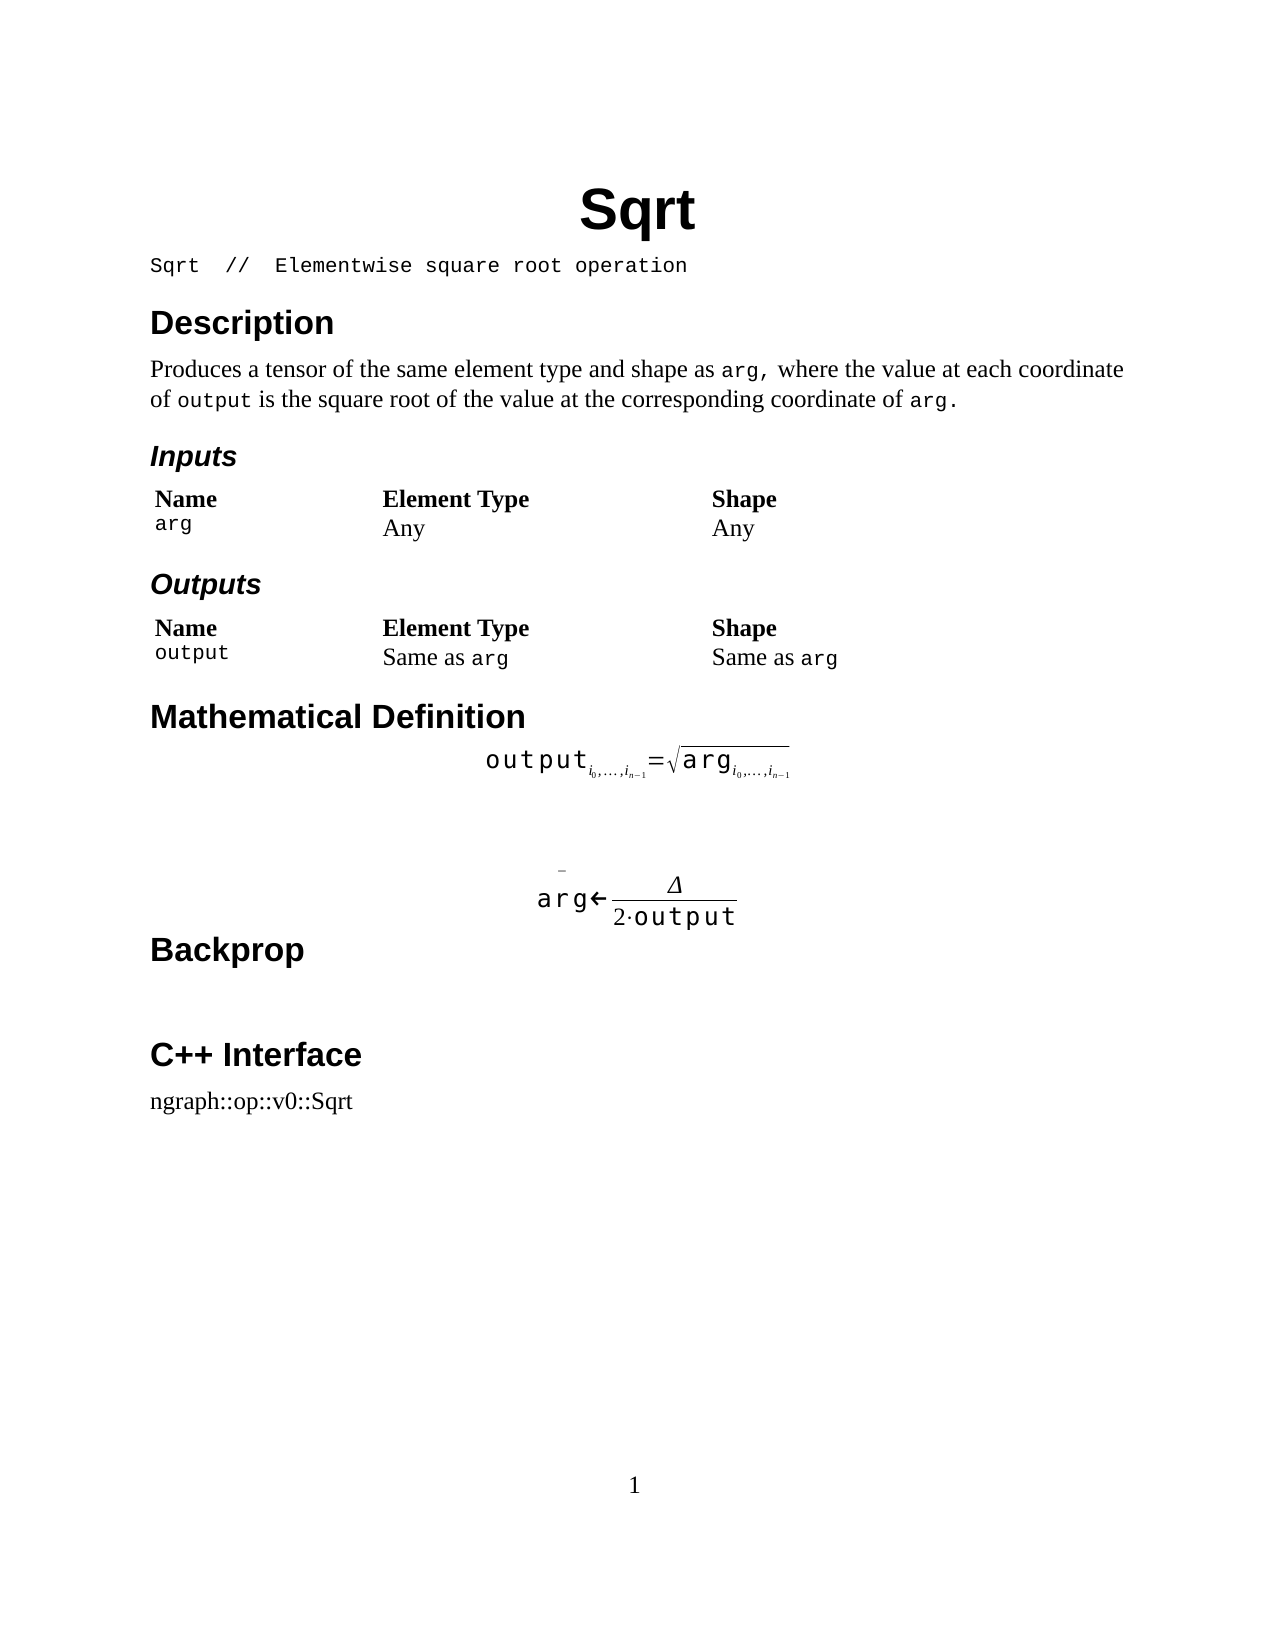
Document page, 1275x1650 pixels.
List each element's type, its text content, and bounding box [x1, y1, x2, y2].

text ngraph::op::v0::Sqrt [150, 1086, 1125, 1115]
table_cell arg [150, 513, 378, 542]
table_header Name [150, 613, 378, 642]
table_header Shape [707, 485, 1125, 513]
subtitle Mathematical Definition [150, 696, 1125, 735]
table_cell Same as arg [707, 642, 1125, 671]
table_header Element Type [378, 613, 707, 642]
table_cell output [150, 642, 378, 671]
table_header Name [150, 485, 378, 513]
text Sqrt // Elementwise square root operation [150, 254, 1125, 278]
table_header Element Type [378, 485, 707, 513]
subtitle Outputs [150, 567, 1125, 601]
subtitle Backprop [150, 834, 1125, 968]
subtitle Description [150, 303, 1125, 342]
title Sqrt [150, 175, 1125, 242]
table_cell Any [707, 513, 1125, 542]
table_cell Any [378, 513, 707, 542]
subtitle C++ Interface [150, 1035, 1125, 1073]
subtitle Inputs [150, 438, 1125, 472]
text Produces a tensor of the same element type and shape as arg, where the value at each coordinate of output is the square root of the value at the corresponding coordinate of arg. [150, 354, 1125, 413]
table_header Shape [707, 613, 1125, 642]
table_cell Same as arg [378, 642, 707, 671]
